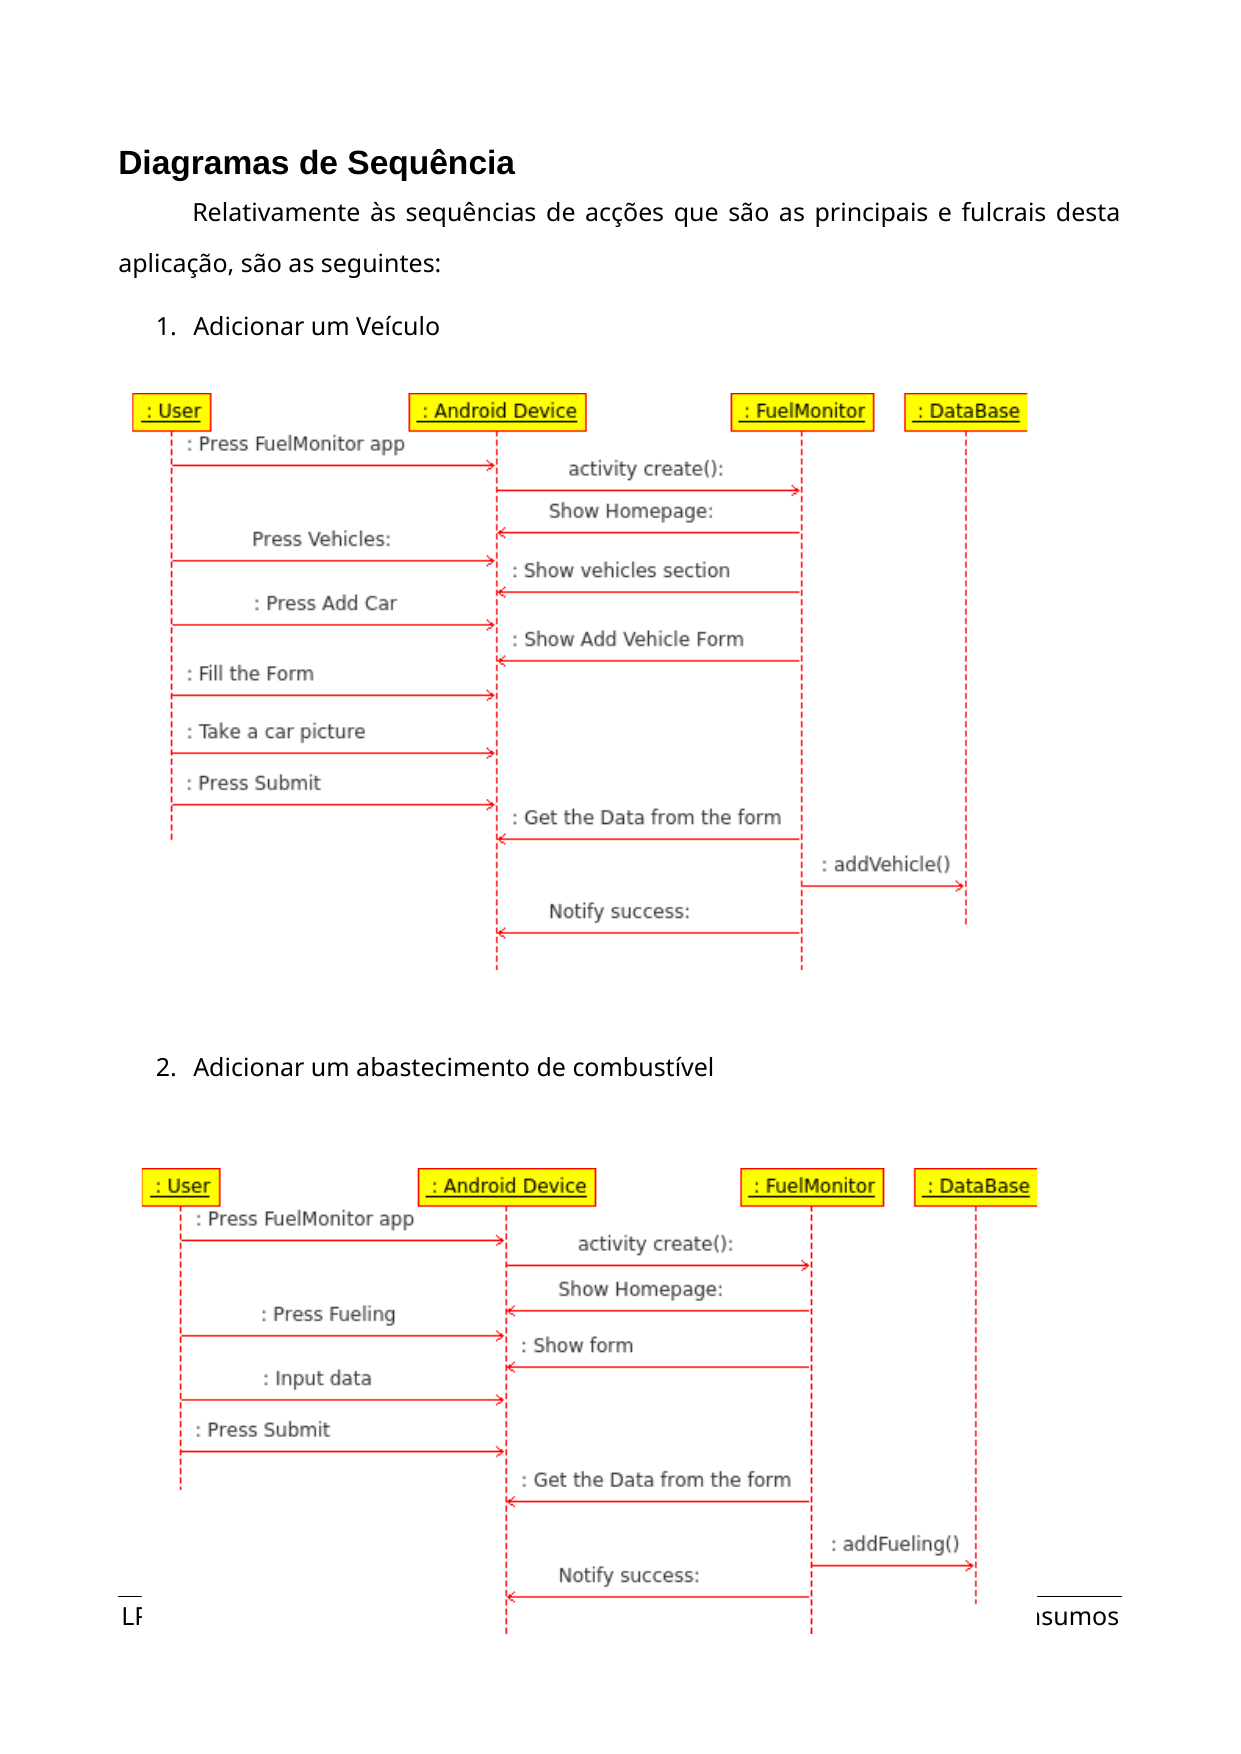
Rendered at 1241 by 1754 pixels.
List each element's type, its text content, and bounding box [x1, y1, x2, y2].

picture [141, 1168, 1038, 1634]
subtitle Diagramas de Sequência [118, 143, 1122, 182]
picture [132, 393, 1028, 970]
text Relativamente às sequências de acções que são as principais e fulcrais desta aplicação, são as seguintes: [118, 194, 1122, 279]
list Adicionar um Veículo [156, 309, 1122, 343]
list Adicionar um abastecimento de combustível [156, 1050, 1122, 1084]
